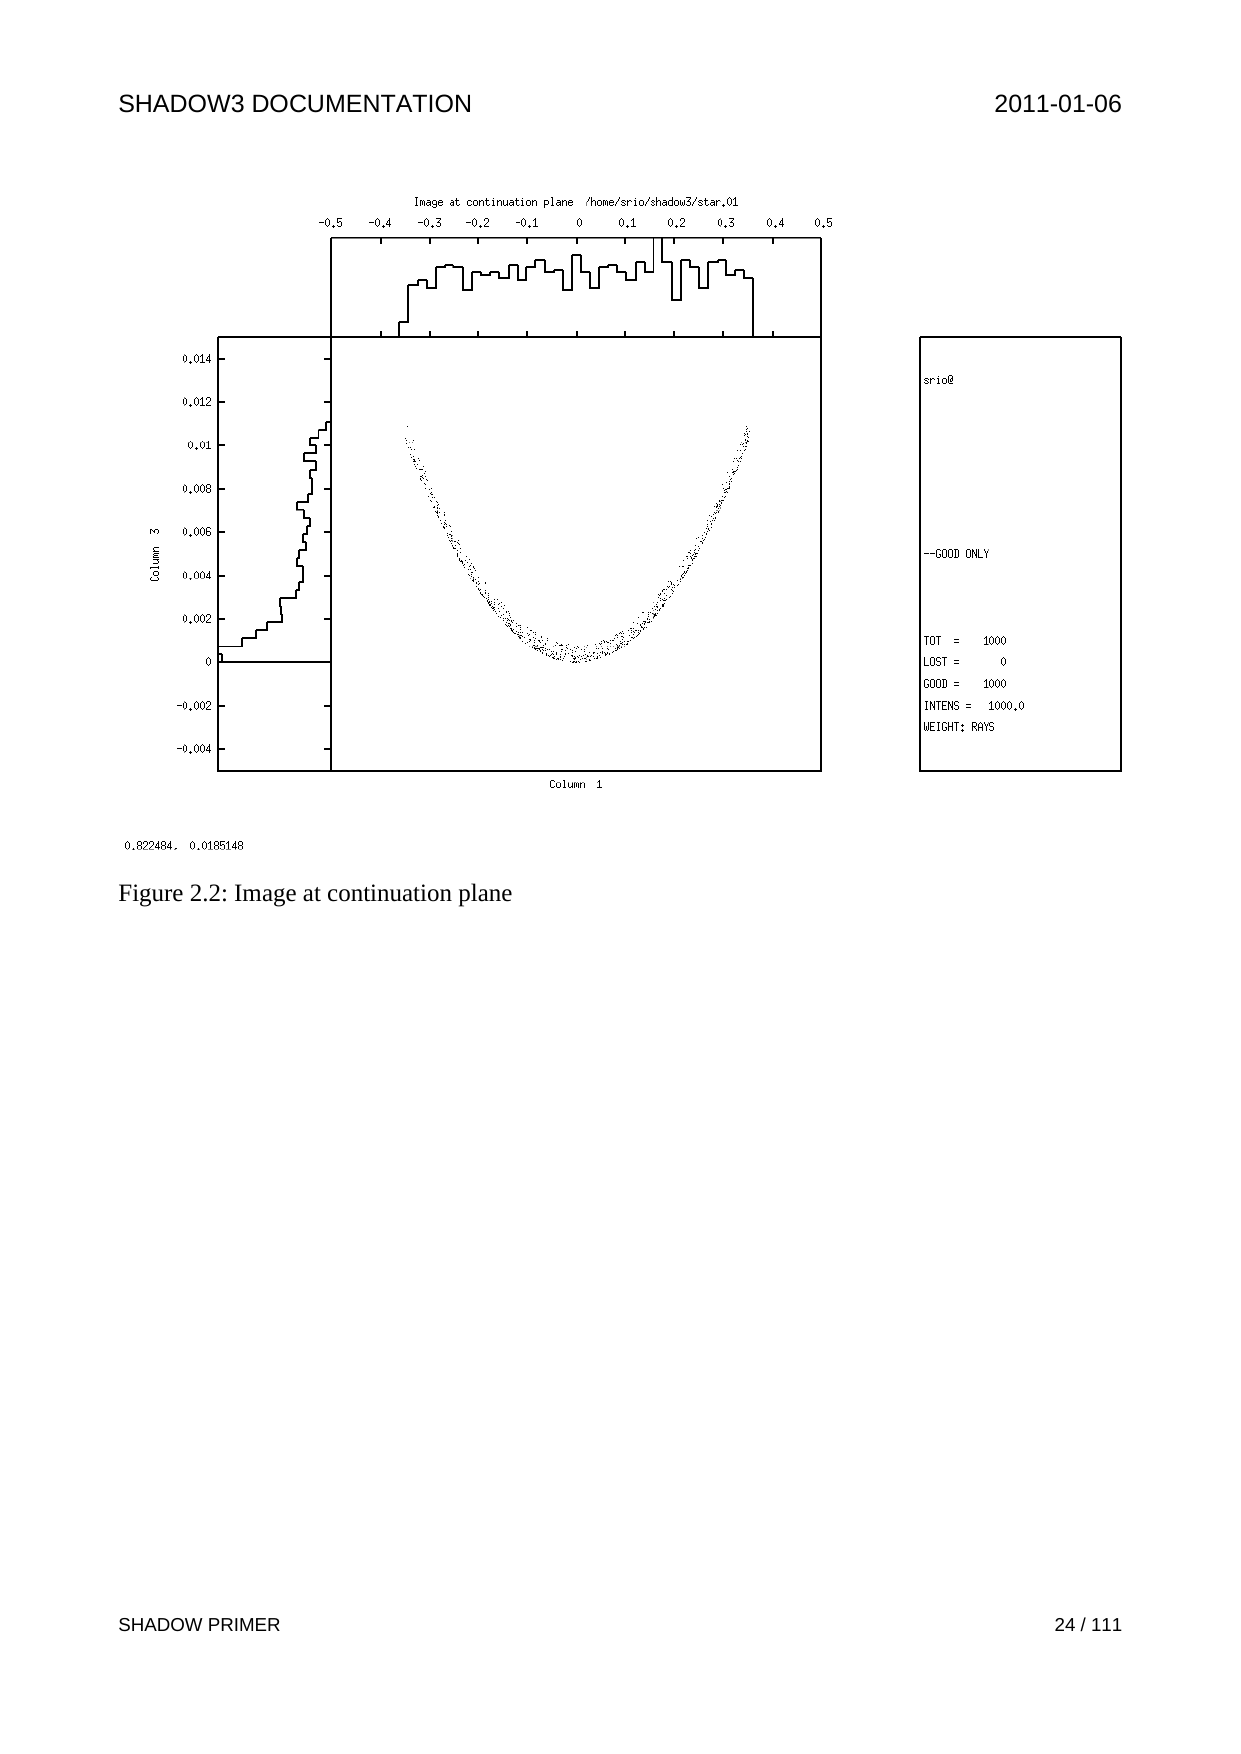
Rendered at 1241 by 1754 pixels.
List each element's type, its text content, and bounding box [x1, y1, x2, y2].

picture [118, 171, 1123, 850]
text Figure 2.2: Image at continuation plane [118, 878, 1122, 907]
